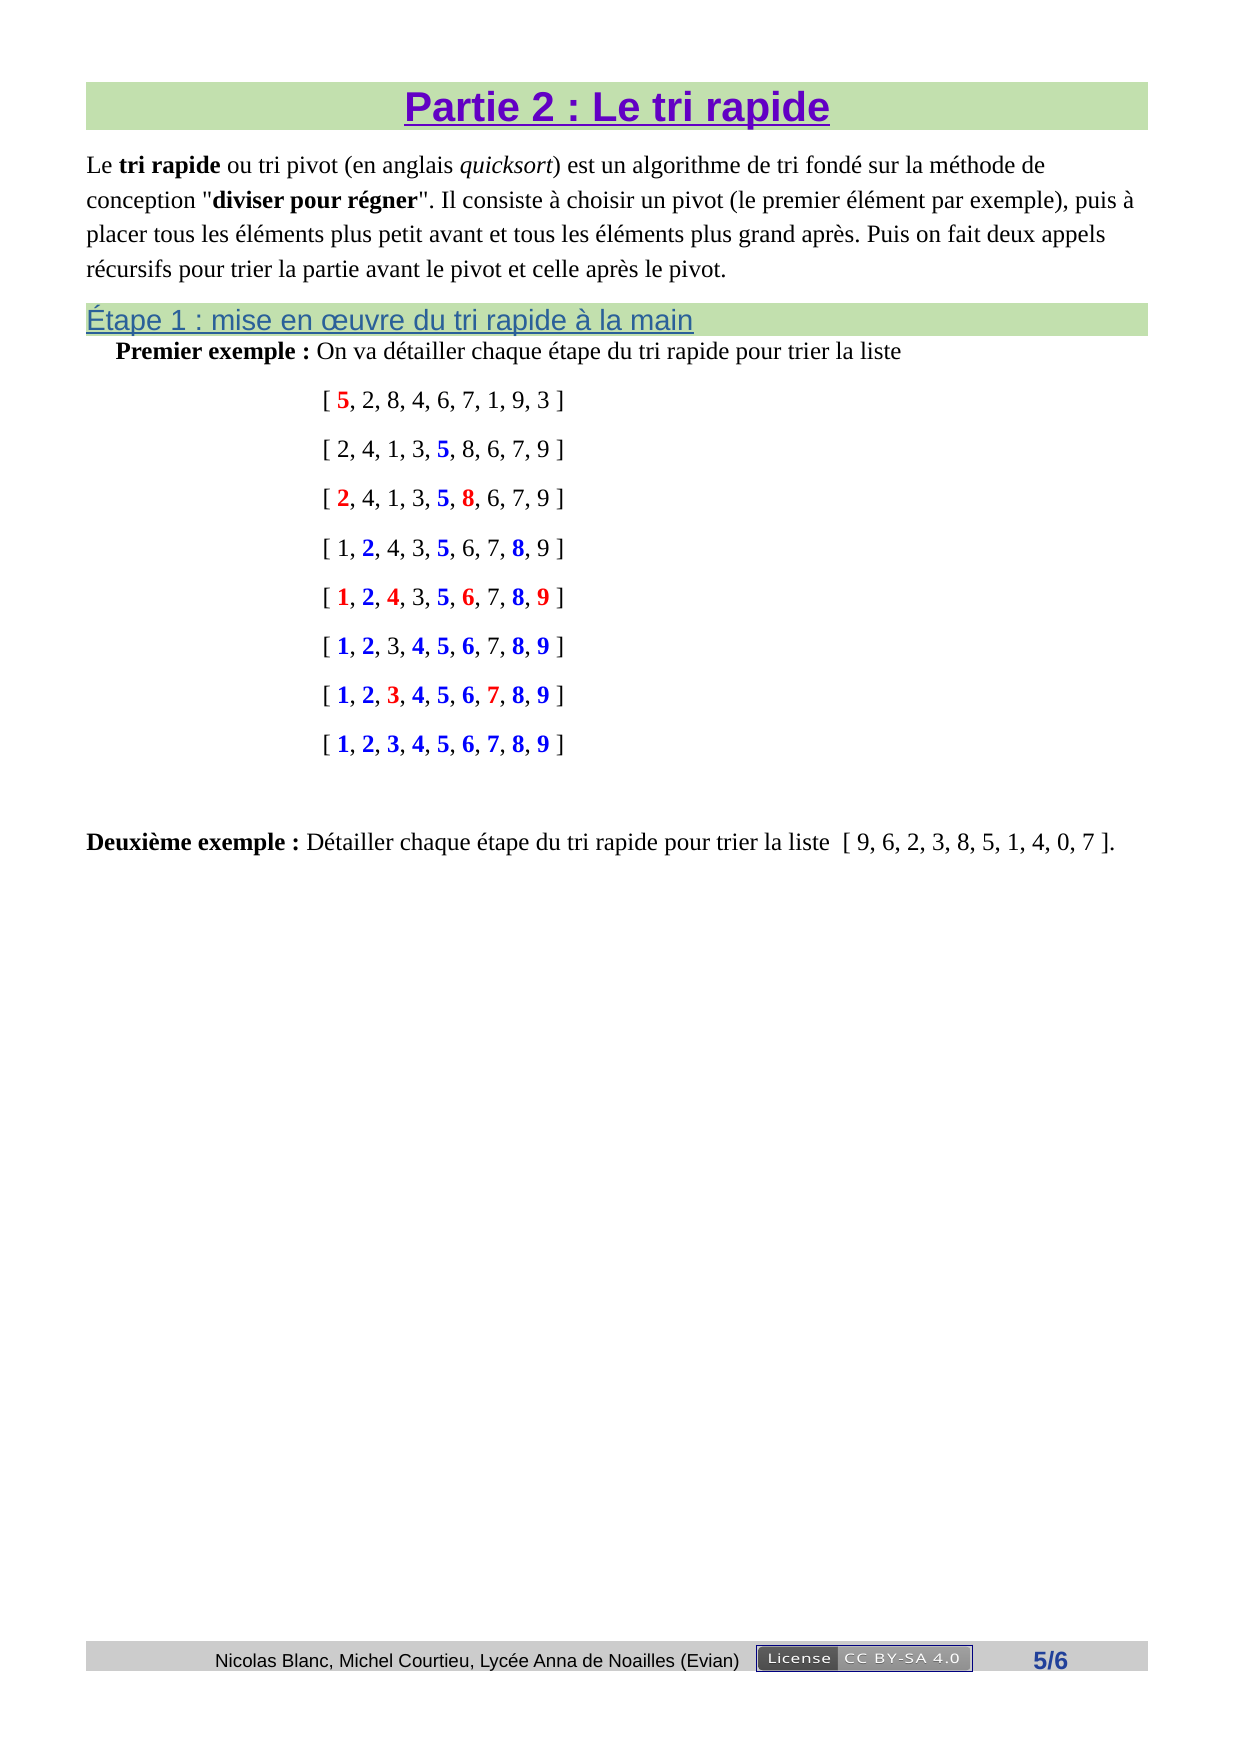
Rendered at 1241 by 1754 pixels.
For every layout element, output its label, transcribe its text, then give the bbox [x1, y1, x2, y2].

text Deuxième exemple : Détailler chaque étape du tri rapide pour trier la liste [ 9, 6, 2, 3, 8, 5, 1, 4, 0, 7 ]. [86, 827, 1148, 856]
text [ 1, 2, 3, 4, 5, 6, 7, 8, 9 ] [322, 729, 1148, 758]
text [ 1, 2, 4, 3, 5, 6, 7, 8, 9 ] [322, 582, 1148, 610]
text [ 2, 4, 1, 3, 5, 8, 6, 7, 9 ] [322, 483, 1148, 512]
text [ 2, 4, 1, 3, 5, 8, 6, 7, 9 ] [322, 434, 1148, 463]
text [ 1, 2, 3, 4, 5, 6, 7, 8, 9 ] [322, 680, 1148, 708]
text Le tri rapide ou tri pivot (en anglais quicksort) est un algorithme de tri fondé sur la méthode de conception "diviser pour régner". Il consiste à choisir un pivot (le premier élément par exemple), puis à placer tous les éléments plus petit avant et tous les éléments plus grand après. Puis on fait deux appels récursifs pour trier la partie avant le pivot et celle après le pivot. [86, 150, 1148, 282]
text [ 5, 2, 8, 4, 6, 7, 1, 9, 3 ] [322, 385, 1148, 414]
text [ 1, 2, 3, 4, 5, 6, 7, 8, 9 ] [322, 631, 1148, 659]
text [ 1, 2, 4, 3, 5, 6, 7, 8, 9 ] [322, 533, 1148, 561]
text Étape 1 : mise en œuvre du tri rapide à la main [86, 303, 1148, 336]
text Partie 2 : Le tri rapide [86, 82, 1148, 130]
text Premier exemple : On va détailler chaque étape du tri rapide pour trier la liste [115, 336, 1148, 365]
